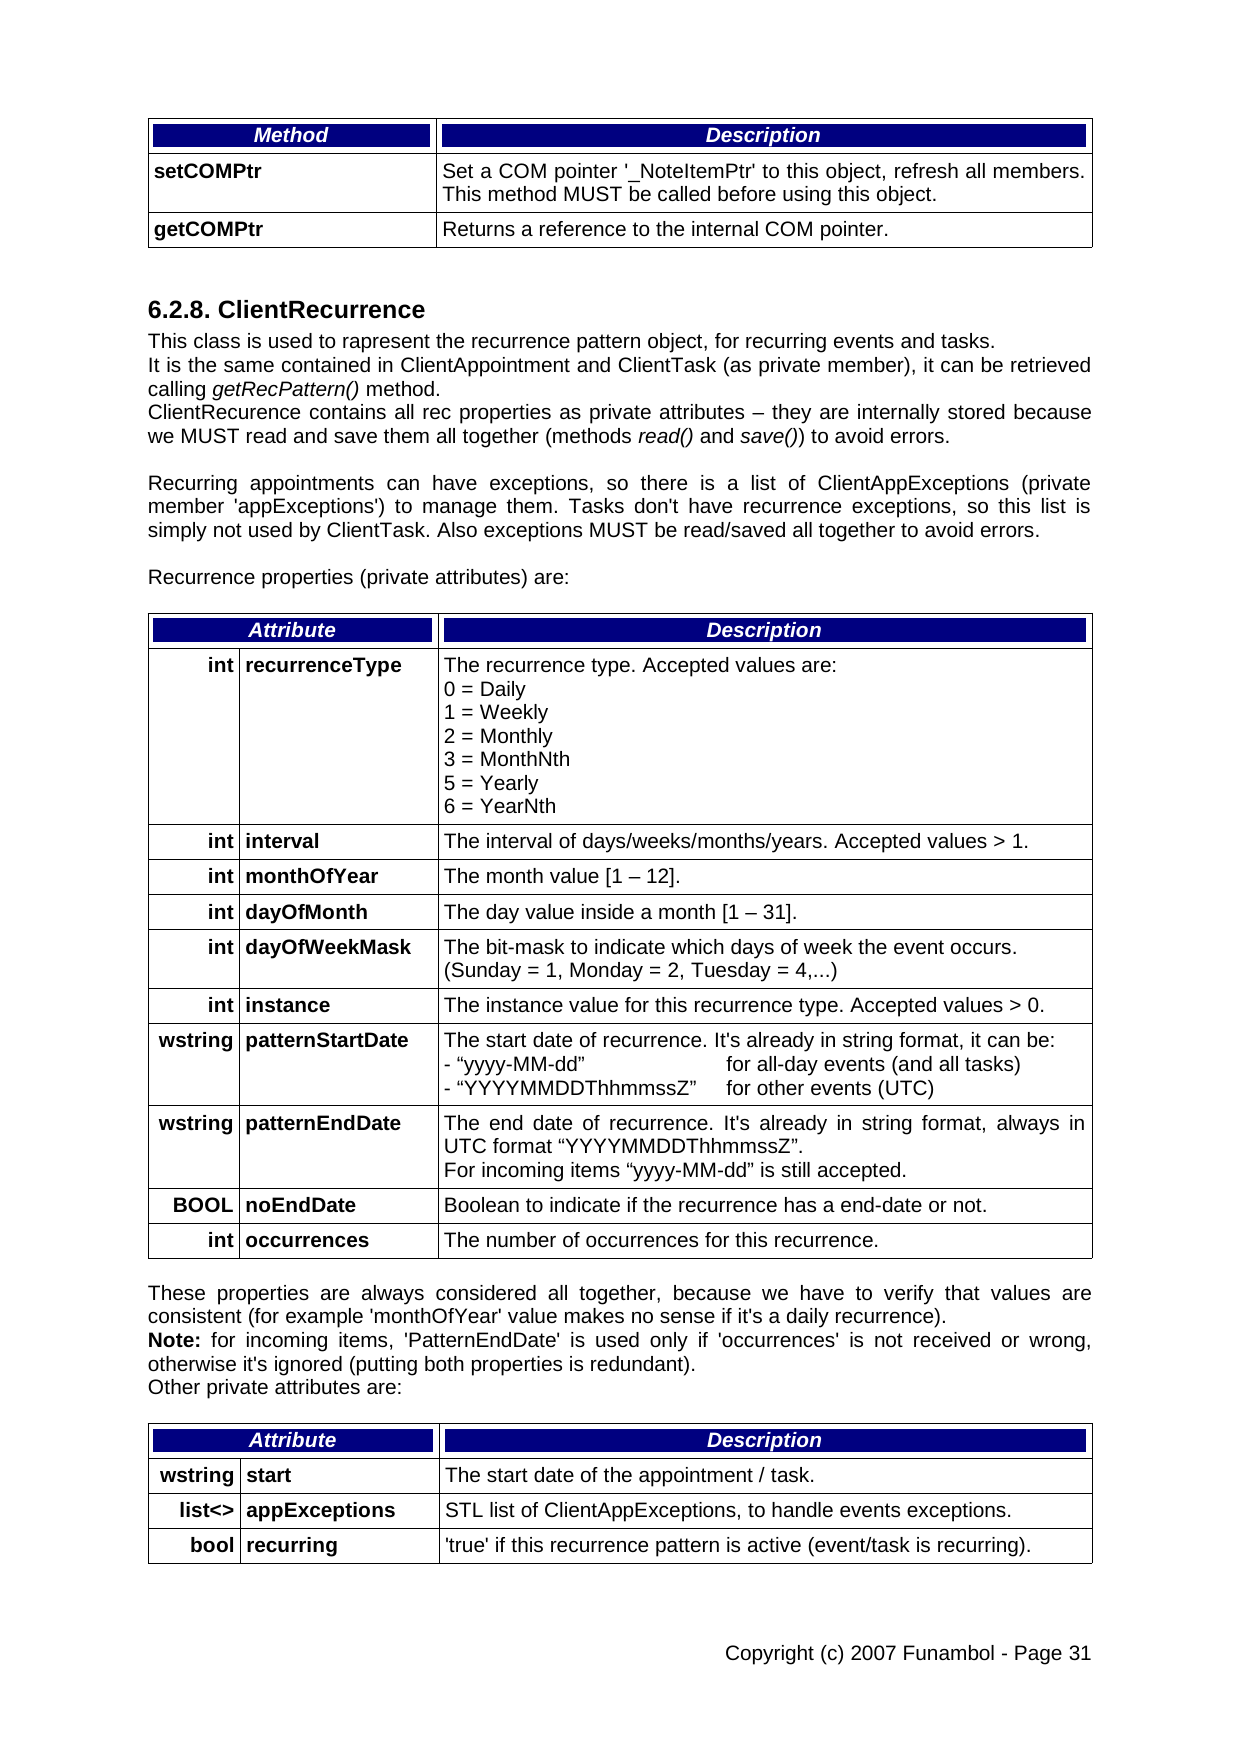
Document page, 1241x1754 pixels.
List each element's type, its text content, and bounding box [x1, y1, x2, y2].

table_header Description [437, 119, 1092, 153]
table_cell recurrenceType [240, 649, 438, 824]
text Other private attributes are: [148, 1376, 1093, 1399]
table_cell Returns a reference to the internal COM pointer. [437, 213, 1092, 247]
table_header Method [149, 119, 436, 153]
text This class is used to rapresent the recurrence pattern object, for recurring events and tasks. It is the same contained in ClientAppointment and ClientTask (as private member), it can be retrieved calling getRecPattern() method. ClientRecurence contains all rec properties as private attributes – they are internally stored because we MUST read and save them all together (methods read() and save()) to avoid errors. [148, 330, 1093, 448]
table_cell Boolean to indicate if the recurrence has a end-date or not. [439, 1189, 1092, 1223]
table_cell start [241, 1459, 439, 1493]
table_cell appExceptions [241, 1494, 439, 1528]
table_cell noEndDate [240, 1189, 438, 1223]
table_cell list<> [149, 1494, 240, 1528]
table_cell The recurrence type. Accepted values are: 0 = Daily 1 = Weekly 2 = Monthly 3 = MonthNth 5 = Yearly 6 = YearNth [439, 649, 1092, 824]
subtitle ClientRecurrence [148, 296, 1093, 324]
table_cell bool [149, 1529, 240, 1563]
table_cell The interval of days/weeks/months/years. Accepted values > 1. [439, 825, 1092, 859]
table_cell The instance value for this recurrence type. Accepted values > 0. [439, 989, 1092, 1023]
table_cell patternEndDate [240, 1106, 438, 1188]
table_cell wstring [149, 1106, 239, 1188]
table_cell getCOMPtr [149, 213, 436, 247]
table_cell setCOMPtr [149, 154, 436, 212]
table_cell int [149, 895, 239, 929]
table_cell The start date of recurrence. It's already in string format, it can be: - “yyyy-MM-dd” for all-day events (and all tasks) - “YYYYMMDDThhmmssZ” for other events (UTC) [439, 1024, 1092, 1105]
table_cell int [149, 989, 239, 1023]
table_header Attribute [149, 1424, 439, 1458]
table_cell BOOL [149, 1189, 239, 1223]
table_cell int [149, 930, 239, 988]
table_cell The day value inside a month [1 – 31]. [439, 895, 1092, 929]
table_cell wstring [149, 1459, 240, 1493]
table_header Description [440, 1424, 1092, 1458]
table_cell occurrences [240, 1224, 438, 1258]
table_cell int [149, 1224, 239, 1258]
table_cell int [149, 649, 239, 824]
table_cell The number of occurrences for this recurrence. [439, 1224, 1092, 1258]
table_cell int [149, 860, 239, 894]
text Recurrence properties (private attributes) are: [148, 565, 1093, 589]
table_cell The end date of recurrence. It's already in string format, always in UTC format “YYYYMMDDThhmmssZ”. For incoming items “yyyy-MM-dd” is still accepted. [439, 1106, 1092, 1188]
table_cell The bit-mask to indicate which days of week the event occurs. (Sunday = 1, Monday = 2, Tuesday = 4,...) [439, 930, 1092, 988]
table_cell STL list of ClientAppExceptions, to handle events exceptions. [440, 1494, 1092, 1528]
table_cell instance [240, 989, 438, 1023]
table_cell patternStartDate [240, 1024, 438, 1105]
text These properties are always considered all together, because we have to verify that values are consistent (for example 'monthOfYear' value makes no sense if it's a daily recurrence). Note: for incoming items, 'PatternEndDate' is used only if 'occurrences' is not received or wrong, otherwise it's ignored (putting both properties is redundant). [148, 1281, 1093, 1376]
table_cell The month value [1 – 12]. [439, 860, 1092, 894]
table_cell dayOfMonth [240, 895, 438, 929]
table_cell recurring [241, 1529, 439, 1563]
table_cell int [149, 825, 239, 859]
table_cell 'true' if this recurrence pattern is active (event/task is recurring). [440, 1529, 1092, 1563]
text Recurring appointments can have exceptions, so there is a list of ClientAppExceptions (private member 'appExceptions') to manage them. Tasks don't have recurrence exceptions, so this list is simply not used by ClientTask. Also exceptions MUST be read/saved all together to avoid errors. [148, 471, 1093, 542]
table_cell monthOfYear [240, 860, 438, 894]
table_cell Set a COM pointer '_NoteItemPtr' to this object, refresh all members. This method MUST be called before using this object. [437, 154, 1092, 212]
table_header Attribute [149, 614, 438, 648]
table_header Description [439, 614, 1092, 648]
table_cell wstring [149, 1024, 239, 1105]
table_cell The start date of the appointment / task. [440, 1459, 1092, 1493]
table_cell dayOfWeekMask [240, 930, 438, 988]
table_cell interval [240, 825, 438, 859]
